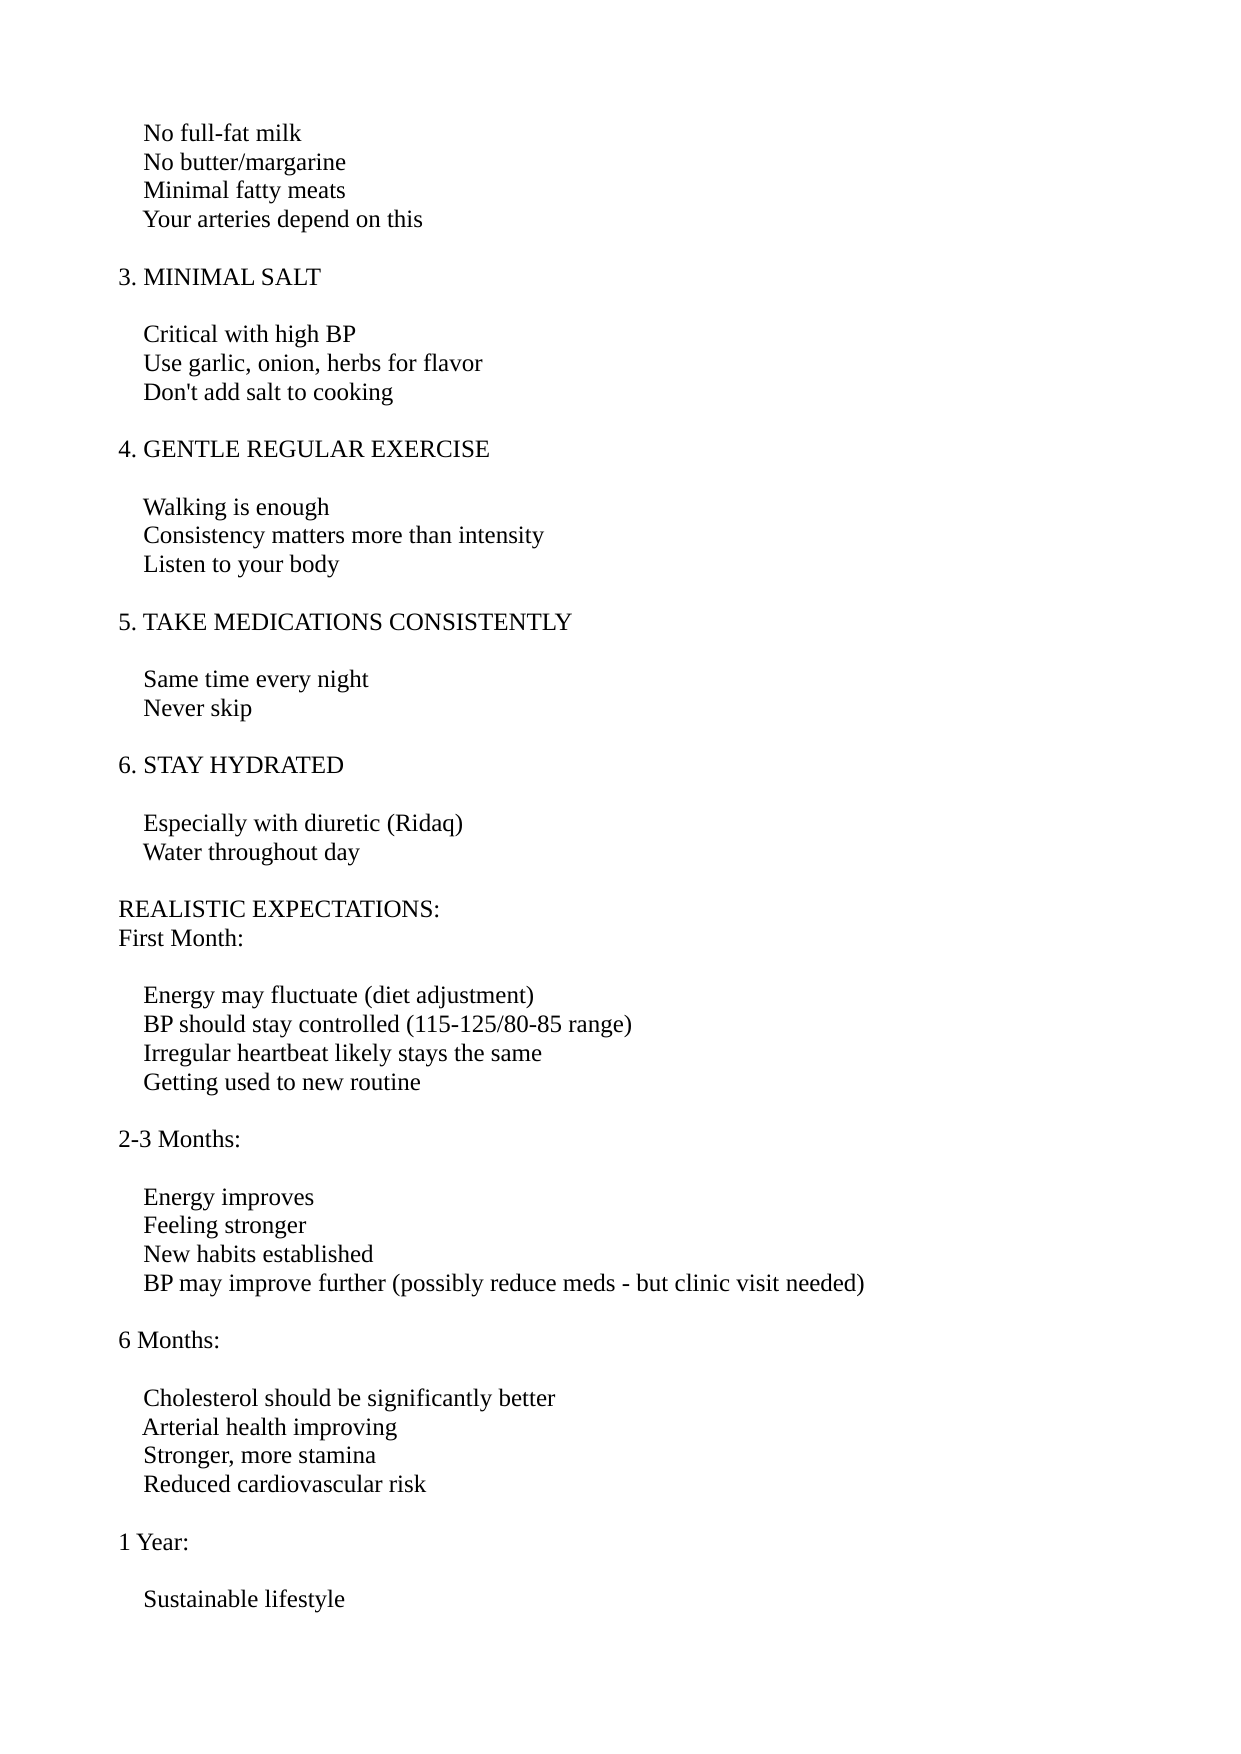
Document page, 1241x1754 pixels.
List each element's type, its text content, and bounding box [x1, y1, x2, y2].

text Getting used to new routine [118, 1067, 1122, 1096]
text Walking is enough [118, 492, 1122, 521]
text BP may improve further (possibly reduce meds - but clinic visit needed) [118, 1268, 1122, 1297]
text Energy improves [118, 1182, 1122, 1211]
text Especially with diuretic (Ridaq) [118, 808, 1122, 837]
text 6 Months: [118, 1326, 1122, 1354]
text Reduced cardiovascular risk [118, 1469, 1122, 1498]
text Use garlic, onion, herbs for flavor [118, 348, 1122, 377]
text Irregular heartbeat likely stays the same [118, 1038, 1122, 1067]
text Feeling stronger [118, 1211, 1122, 1239]
text Energy may fluctuate (diet adjustment) [118, 981, 1122, 1009]
text First Month: [118, 923, 1122, 952]
text Arterial health improving [118, 1412, 1122, 1441]
text Consistency matters more than intensity [118, 521, 1122, 549]
text Minimal fatty meats [118, 176, 1122, 204]
text 2-3 Months: [118, 1124, 1122, 1153]
text Cholesterol should be significantly better [118, 1383, 1122, 1412]
text Listen to your body [118, 549, 1122, 578]
text Critical with high BP [118, 319, 1122, 348]
text Don't add salt to cooking [118, 377, 1122, 406]
text BP should stay controlled (115-125/80-85 range) [118, 1009, 1122, 1038]
text No butter/margarine [118, 147, 1122, 176]
text Sustainable lifestyle [118, 1584, 1122, 1613]
text Same time every night [118, 664, 1122, 693]
text Water throughout day [118, 837, 1122, 866]
text 5. TAKE MEDICATIONS CONSISTENTLY [118, 607, 1122, 636]
text REALISTIC EXPECTATIONS: [118, 894, 1122, 923]
text No full-fat milk [118, 118, 1122, 147]
text 3. MINIMAL SALT [118, 262, 1122, 291]
text 1 Year: [118, 1527, 1122, 1556]
text Stronger, more stamina [118, 1441, 1122, 1469]
text New habits established [118, 1239, 1122, 1268]
text Never skip [118, 693, 1122, 722]
text 4. GENTLE REGULAR EXERCISE [118, 434, 1122, 463]
text 6. STAY HYDRATED [118, 751, 1122, 779]
text Your arteries depend on this [118, 204, 1122, 233]
